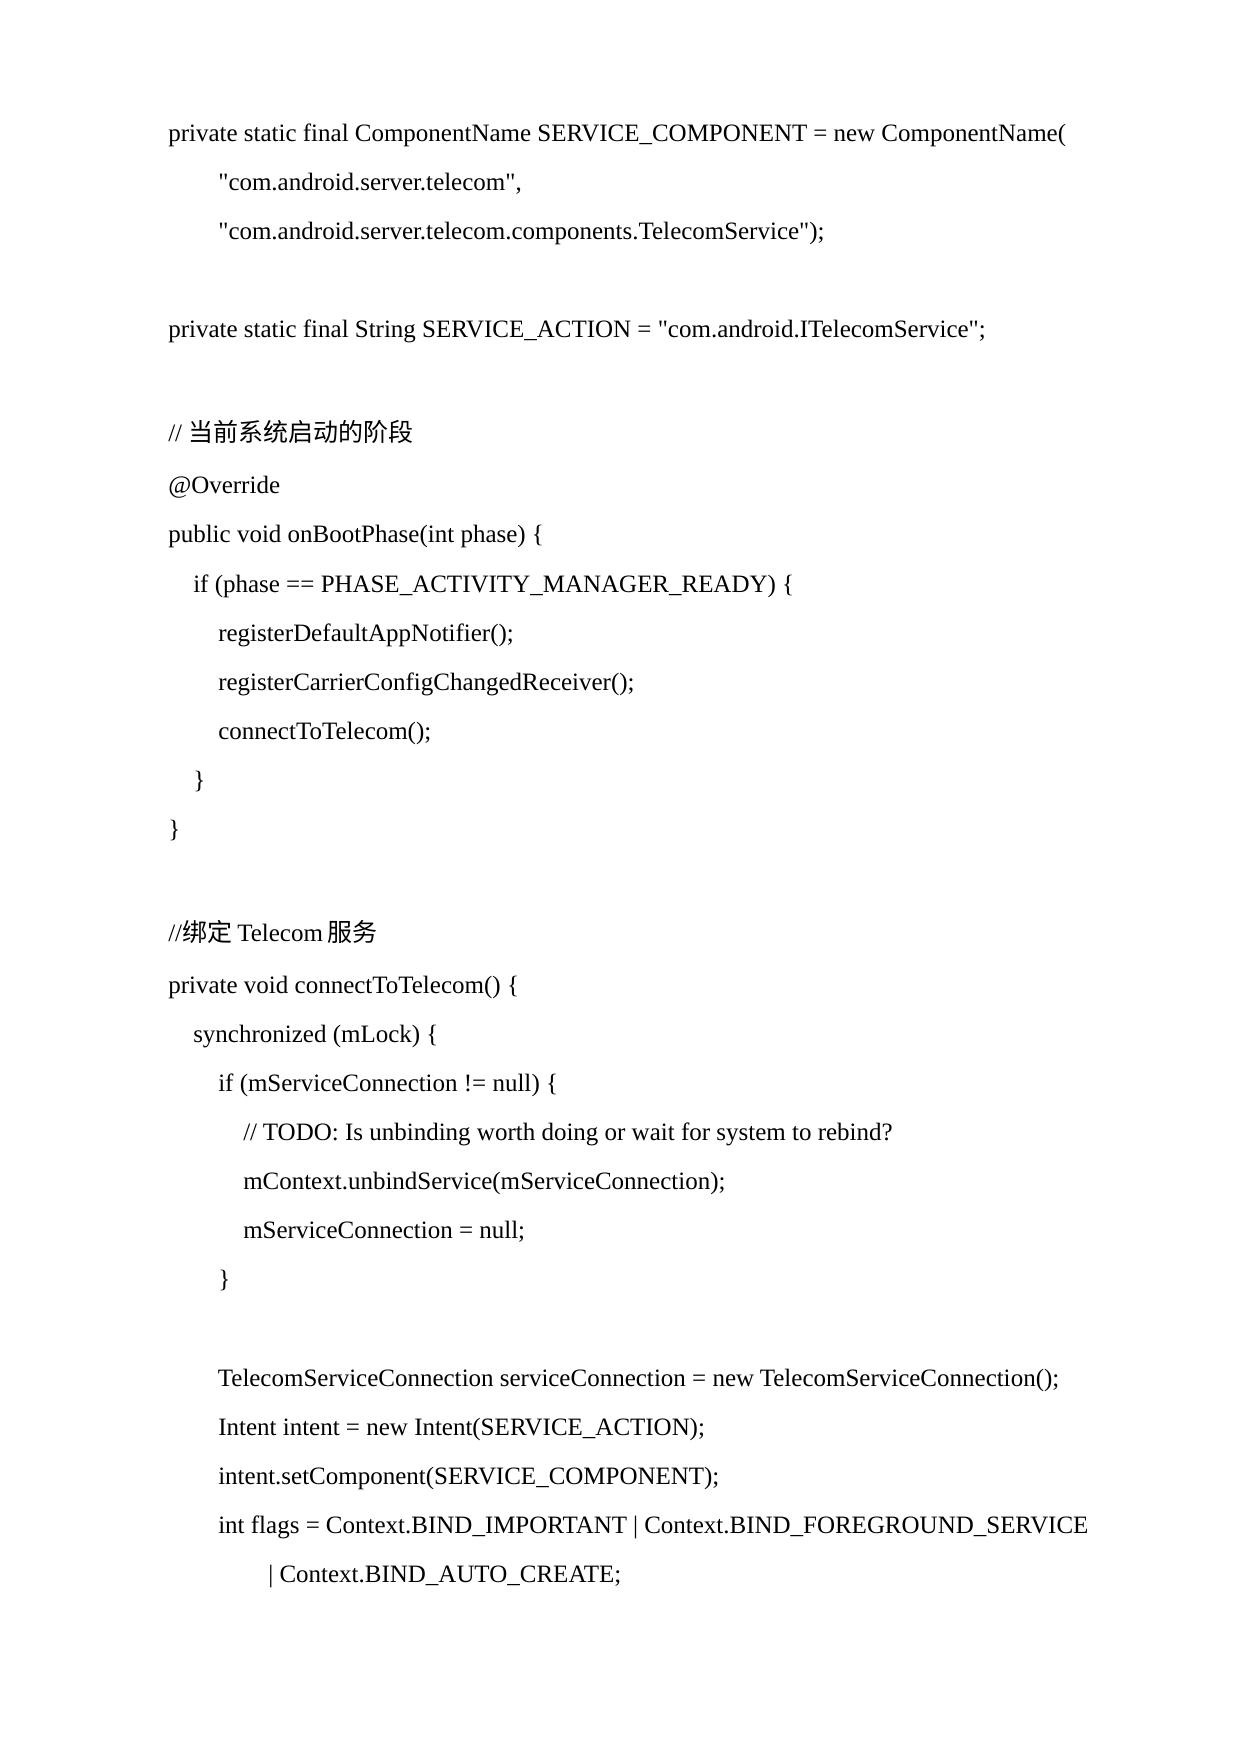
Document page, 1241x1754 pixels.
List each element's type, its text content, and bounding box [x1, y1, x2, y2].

text } [118, 1264, 1122, 1293]
text mContext.unbindService(mServiceConnection); [118, 1166, 1122, 1195]
text int flags = Context.BIND_IMPORTANT | Context.BIND_FOREGROUND_SERVICE [118, 1510, 1122, 1538]
text registerDefaultAppNotifier(); [118, 618, 1122, 646]
text @Override [118, 471, 1122, 499]
text private static final ComponentName SERVICE_COMPONENT = new ComponentName( [118, 118, 1122, 147]
text Intent intent = new Intent(SERVICE_ACTION); [118, 1412, 1122, 1440]
text connectToTelecom(); [118, 716, 1122, 744]
text } [118, 814, 1122, 843]
text "com.android.server.telecom.components.TelecomService"); [118, 216, 1122, 245]
text intent.setComponent(SERVICE_COMPONENT); [118, 1461, 1122, 1489]
text if (mServiceConnection != null) { [118, 1068, 1122, 1097]
text registerCarrierConfigChangedReceiver(); [118, 667, 1122, 696]
text } [118, 765, 1122, 794]
text //绑定Telecom服务 [118, 912, 1122, 948]
text "com.android.server.telecom", [118, 167, 1122, 196]
text public void onBootPhase(int phase) { [118, 519, 1122, 548]
text private static final String SERVICE_ACTION = "com.android.ITelecomService"; [118, 314, 1122, 343]
text | Context.BIND_AUTO_CREATE; [118, 1559, 1122, 1588]
text private void connectToTelecom() { [118, 970, 1122, 999]
text mServiceConnection = null; [118, 1215, 1122, 1244]
text TelecomServiceConnection serviceConnection = new TelecomServiceConnection(); [118, 1363, 1122, 1391]
text synchronized (mLock) { [118, 1019, 1122, 1048]
text // 当前系统启动的阶段 [118, 412, 1122, 449]
text // TODO: Is unbinding worth doing or wait for system to rebind? [118, 1117, 1122, 1146]
text if (phase == PHASE_ACTIVITY_MANAGER_READY) { [118, 569, 1122, 597]
